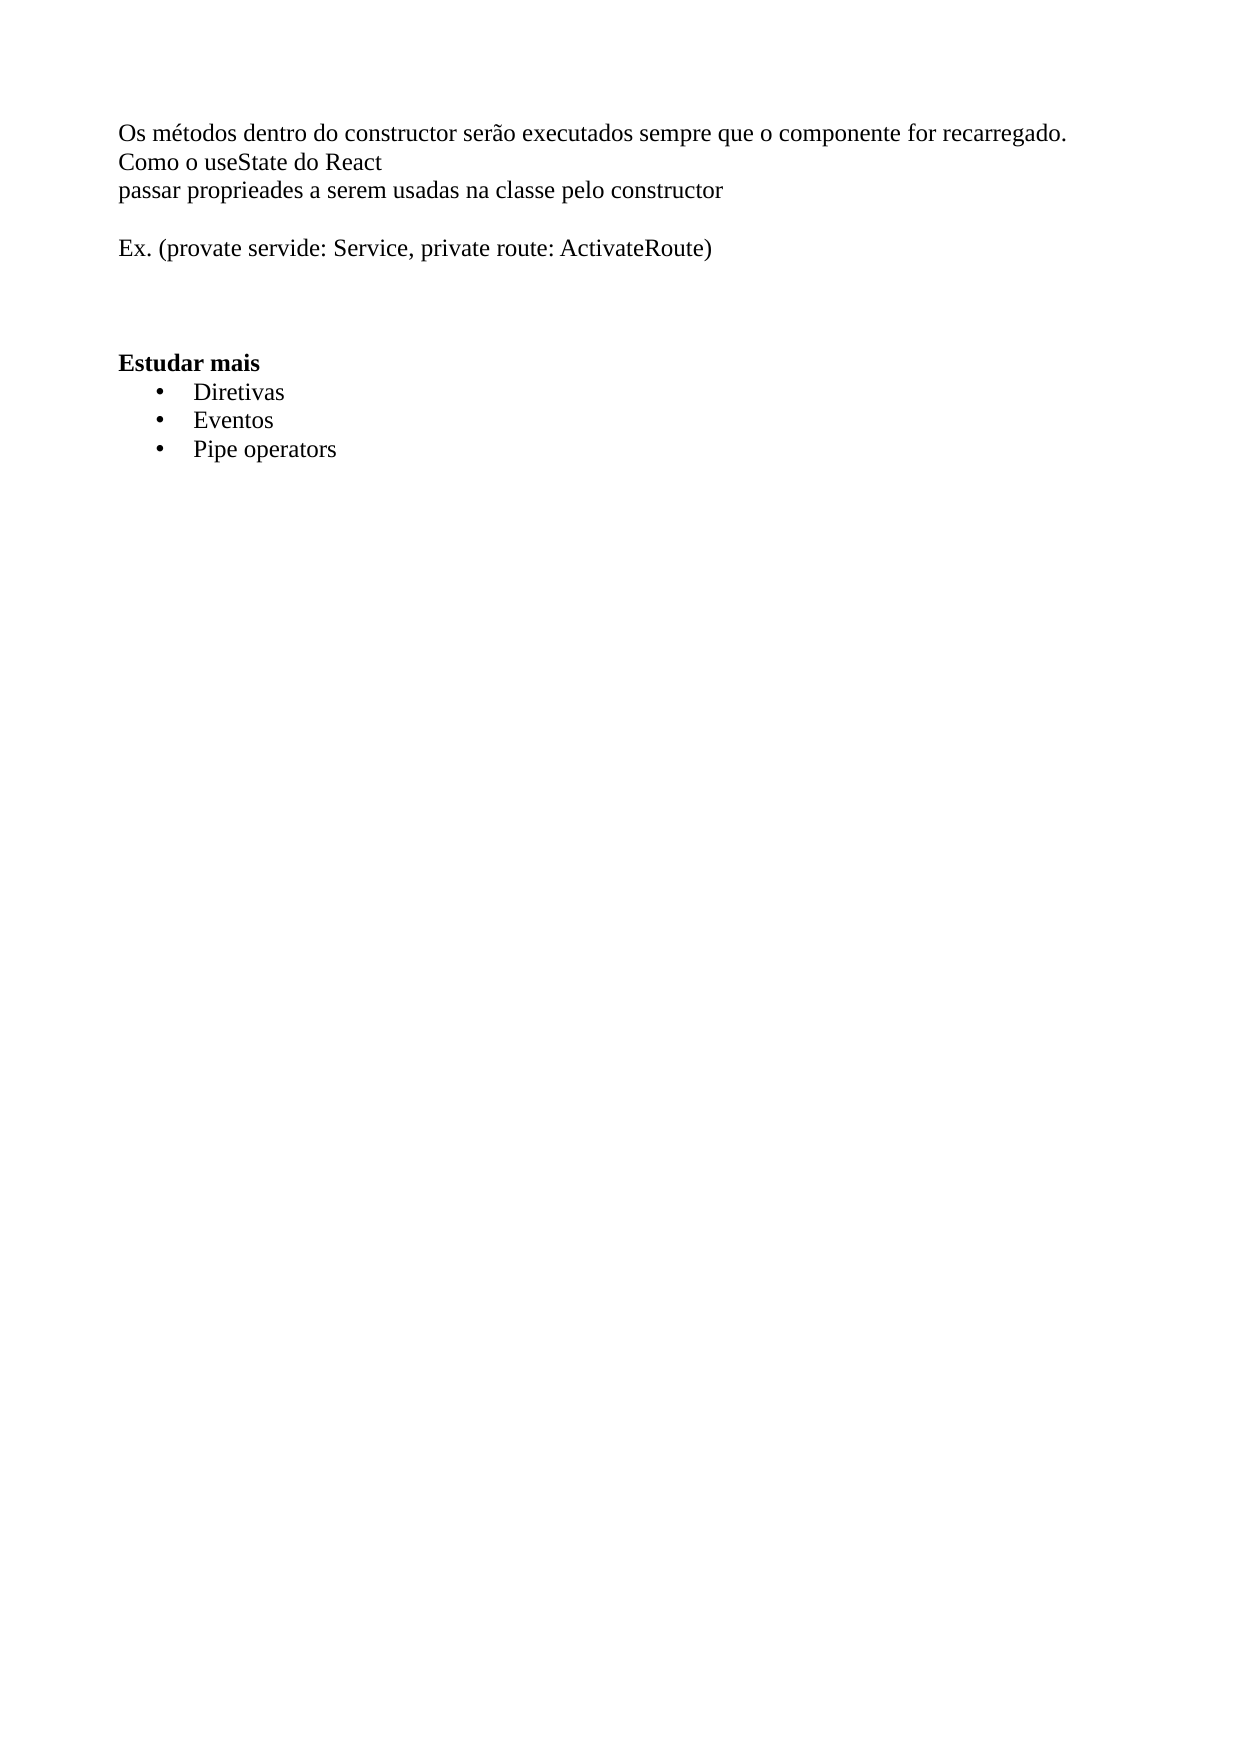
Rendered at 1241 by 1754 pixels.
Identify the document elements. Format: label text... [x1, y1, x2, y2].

text Como o useState do React [118, 147, 1122, 176]
text Os métodos dentro do constructor serão executados sempre que o componente for recarregado. [118, 118, 1122, 147]
text passar proprieades a serem usadas na classe pelo constructor [118, 176, 1122, 204]
text Ex. (provate servide: Service, private route: ActivateRoute) [118, 233, 1122, 262]
list Diretivas [156, 377, 1122, 406]
list Pipe operators [156, 434, 1122, 463]
list Eventos [156, 406, 1122, 434]
text Estudar mais [118, 348, 1122, 377]
